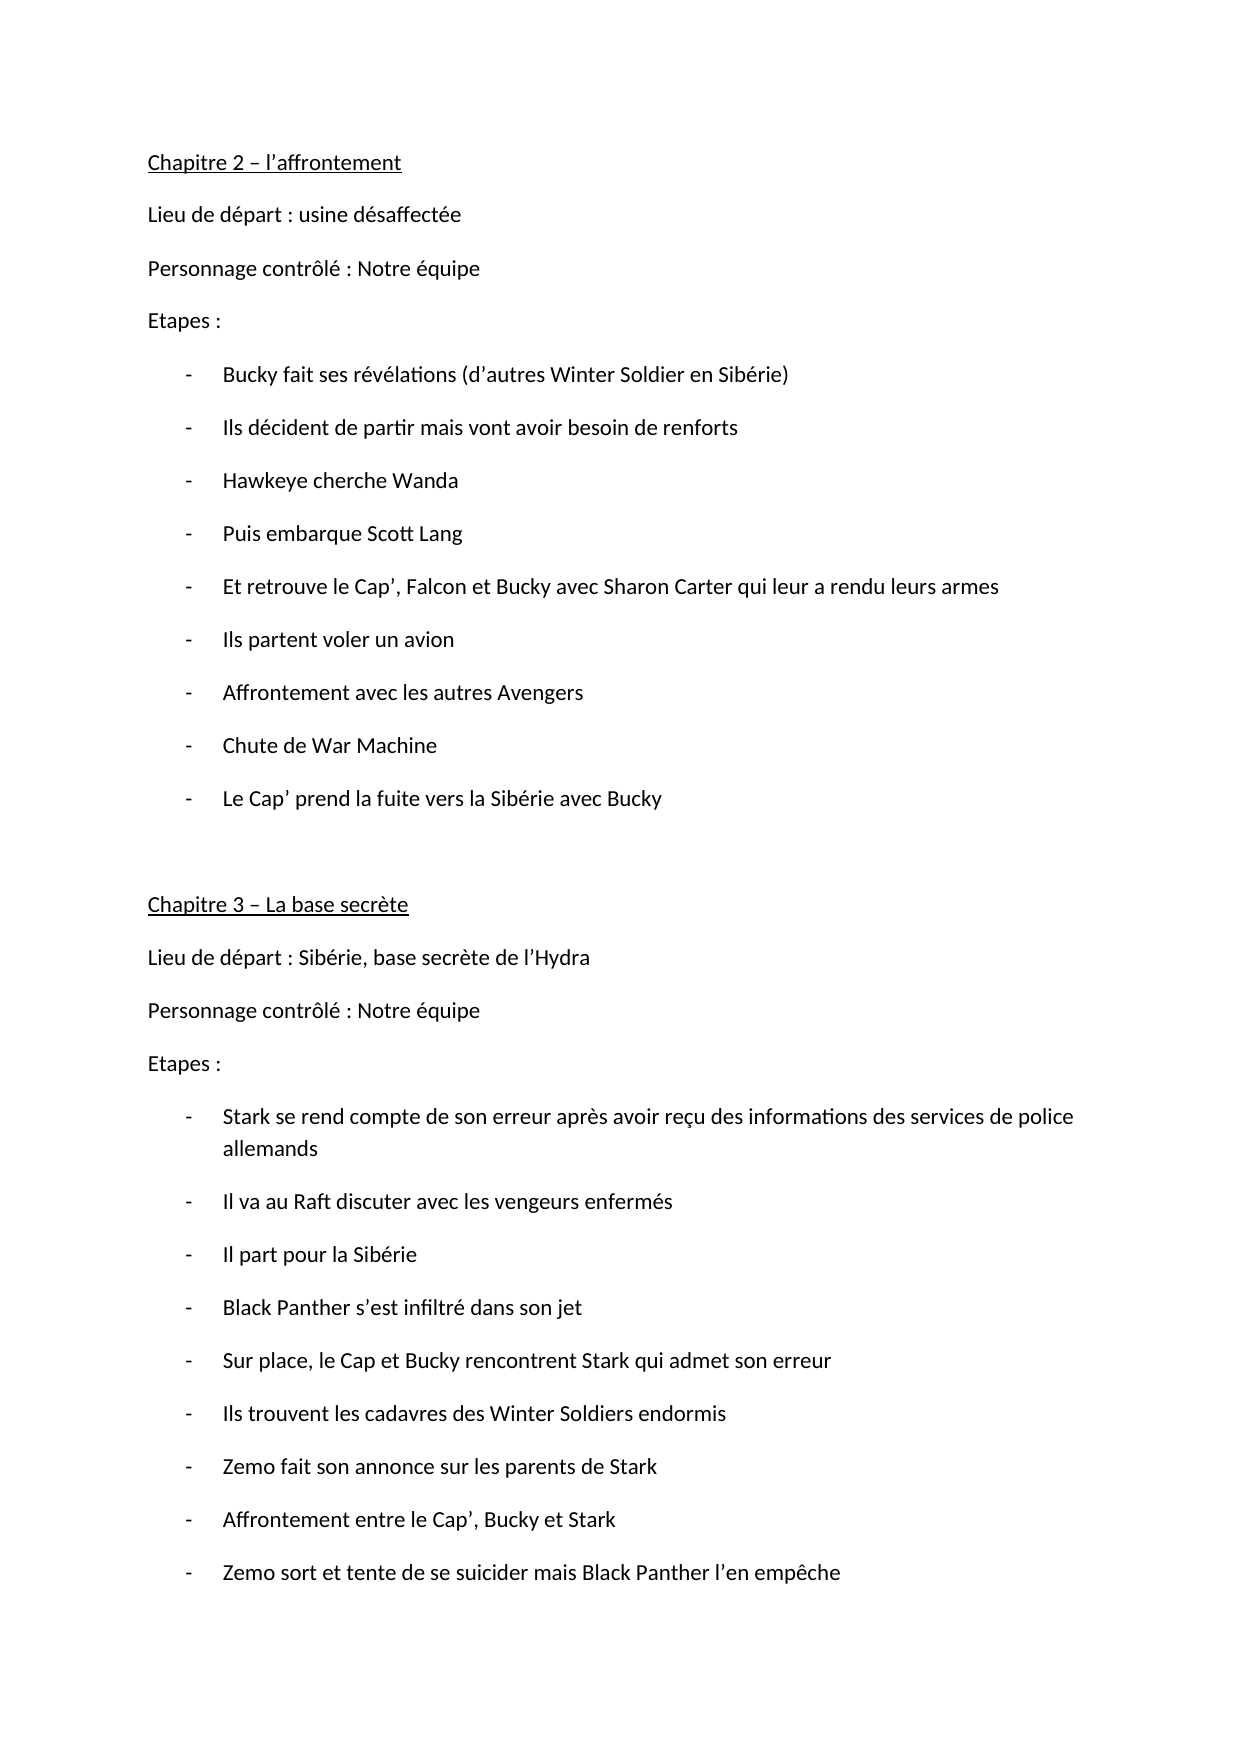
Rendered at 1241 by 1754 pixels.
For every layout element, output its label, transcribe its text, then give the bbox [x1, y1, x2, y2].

list Et retrouve le Cap’, Falcon et Bucky avec Sharon Carter qui leur a rendu leurs armes [185, 572, 1093, 600]
list Sur place, le Cap et Bucky rencontrent Stark qui admet son erreur [185, 1346, 1093, 1374]
text Etapes : [148, 307, 1093, 335]
list Stark se rend compte de son erreur après avoir reçu des informations des services de police allemands [185, 1102, 1093, 1162]
text Etapes : [148, 1049, 1093, 1077]
text Personnage contrôlé : Notre équipe [148, 996, 1093, 1024]
list Bucky fait ses révélations (d’autres Winter Soldier en Sibérie) [185, 360, 1093, 388]
text Chapitre 2 – l’affrontement [148, 148, 1093, 176]
text Lieu de départ : usine désaffectée [148, 201, 1093, 229]
list Ils trouvent les cadavres des Winter Soldiers endormis [185, 1399, 1093, 1427]
text Chapitre 3 – La base secrète [148, 890, 1093, 918]
list Ils décident de partir mais vont avoir besoin de renforts [185, 413, 1093, 441]
list Ils partent voler un avion [185, 625, 1093, 653]
list Affrontement entre le Cap’, Bucky et Stark [185, 1505, 1093, 1533]
list Zemo fait son annonce sur les parents de Stark [185, 1452, 1093, 1480]
list Il part pour la Sibérie [185, 1240, 1093, 1268]
list Zemo sort et tente de se suicider mais Black Panther l’en empêche [185, 1558, 1093, 1586]
text Personnage contrôlé : Notre équipe [148, 254, 1093, 282]
list Hawkeye cherche Wanda [185, 466, 1093, 494]
list Chute de War Machine [185, 731, 1093, 759]
list Il va au Raft discuter avec les vengeurs enfermés [185, 1187, 1093, 1215]
list Black Panther s’est infiltré dans son jet [185, 1293, 1093, 1321]
list Puis embarque Scott Lang [185, 519, 1093, 547]
list Affrontement avec les autres Avengers [185, 678, 1093, 706]
text Lieu de départ : Sibérie, base secrète de l’Hydra [148, 943, 1093, 971]
list Le Cap’ prend la fuite vers la Sibérie avec Bucky [185, 784, 1093, 812]
